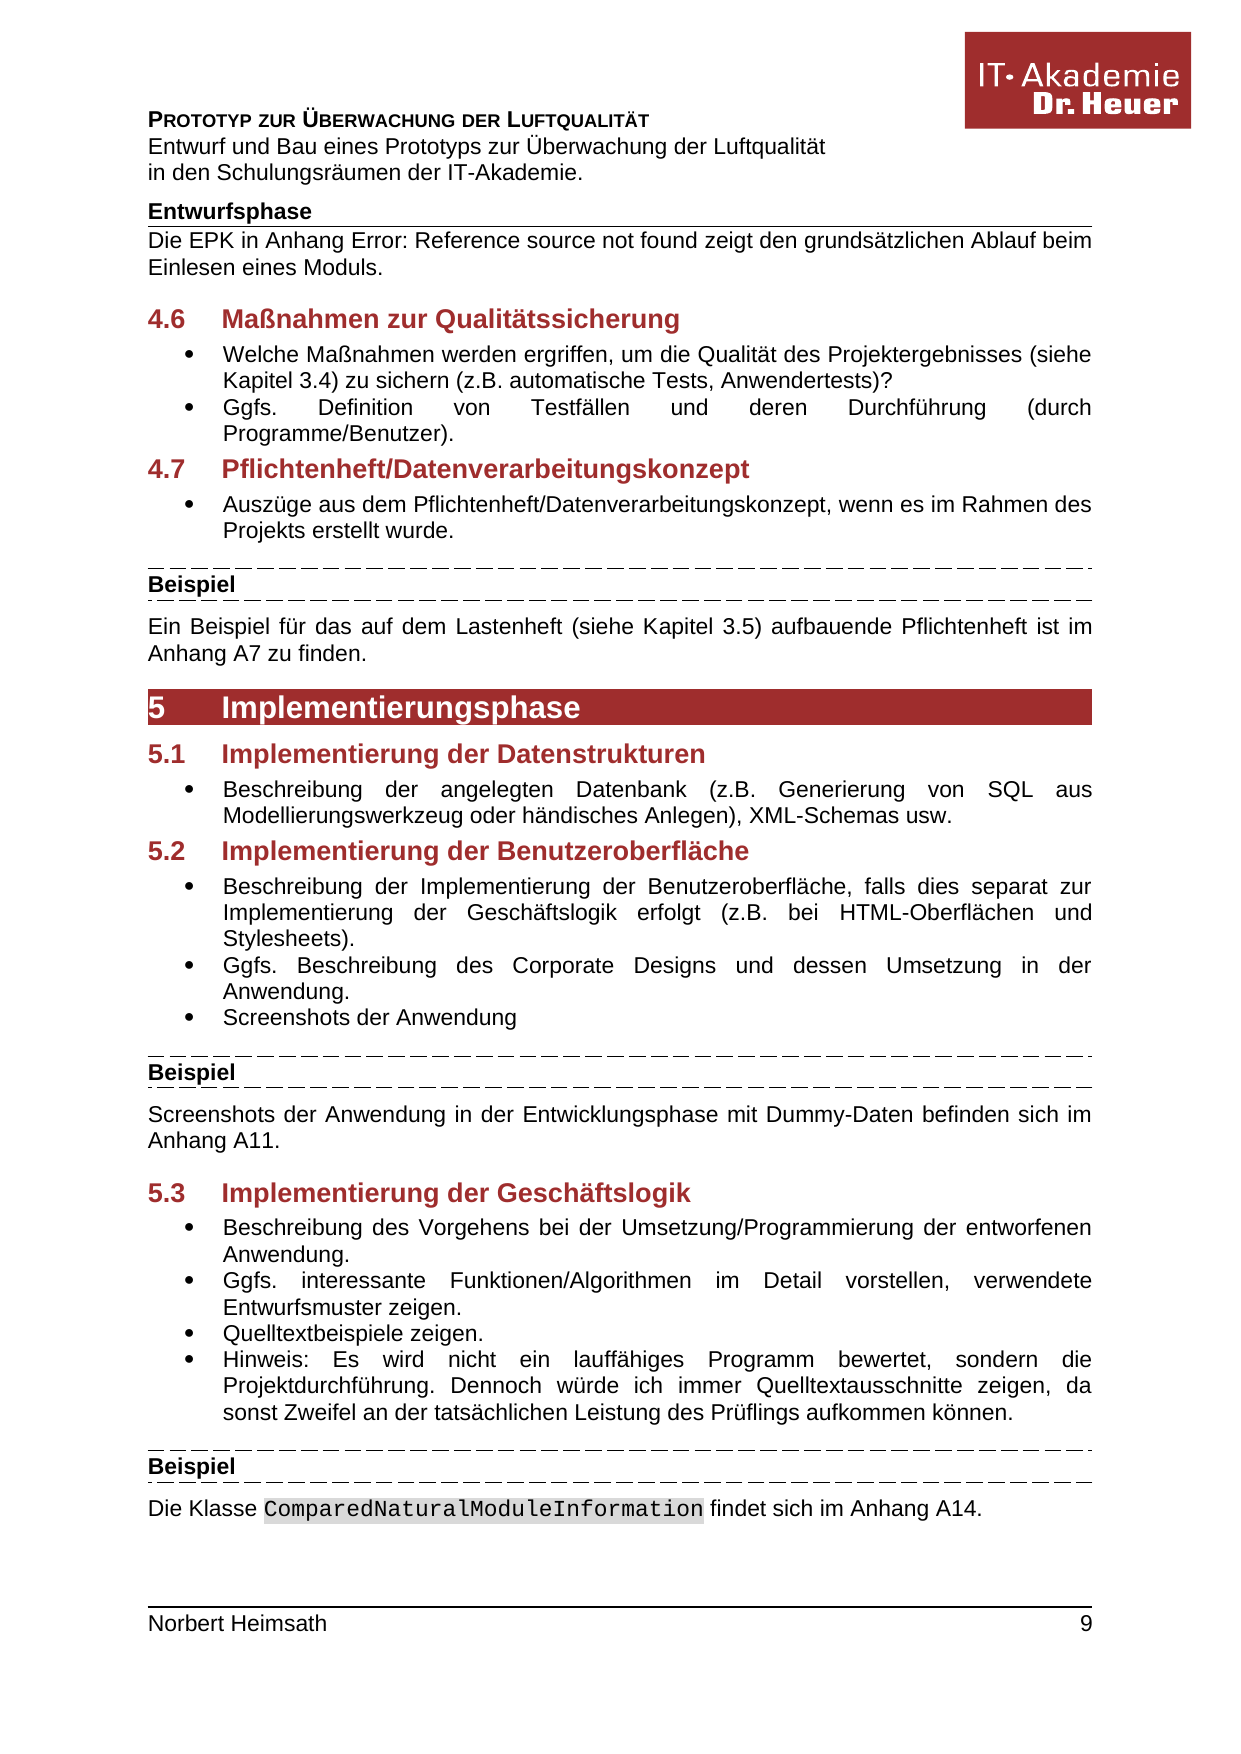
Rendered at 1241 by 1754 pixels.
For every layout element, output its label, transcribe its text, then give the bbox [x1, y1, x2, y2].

list Ggfs. Definition von Testfällen und deren Durchführung (durch Programme/Benutzer). [185, 394, 1092, 446]
list Auszüge aus dem Pflichtenheft/Datenverarbeitungskonzept, wenn es im Rahmen des Projekts erstellt wurde. [185, 491, 1092, 543]
list Beschreibung der angelegten Datenbank (z.B. Generierung von SQL aus Modellierungswerkzeug oder händisches Anlegen), XML-Schemas usw. [185, 776, 1092, 828]
list Ggfs. interessante Funktionen/Algorithmen im Detail vorstellen, verwendete Entwurfsmuster zeigen. [185, 1267, 1092, 1320]
text Screenshots der Anwendung in der Entwicklungsphase mit Dummy-Daten befinden sich im Anhang A11. [148, 1101, 1092, 1153]
text Beispiel [148, 1056, 1092, 1088]
list Beschreibung der Implementierung der Benutzeroberfläche, falls dies separat zur Implementierung der Geschäftslogik erfolgt (z.B. bei HTML-Oberflächen und Stylesheets). [185, 873, 1092, 952]
list Screenshots der Anwendung [185, 1004, 1092, 1031]
subtitle Implementierung der Benutzeroberfläche [148, 835, 1092, 866]
text Beispiel [148, 1450, 1092, 1483]
text Die EPK in Anhang Fehler: Verweis nicht gefunden zeigt den grundsätzlichen Ablauf beim Einlesen eines Moduls. [148, 227, 1092, 280]
text Beispiel [148, 568, 1092, 601]
subtitle Implementierung der Datenstrukturen [148, 738, 1092, 769]
list Hinweis: Es wird nicht ein lauffähiges Programm bewertet, sondern die Projektdurchführung. Dennoch würde ich immer Quelltextausschnitte zeigen, da sonst Zweifel an der tatsächlichen Leistung des Prüflings aufkommen können. [185, 1346, 1092, 1425]
text Die Klasse ComparedNaturalModuleInformation findet sich im Anhang A14. [148, 1495, 1092, 1524]
list Welche Maßnahmen werden ergriffen, um die Qualität des Projektergebnisses (siehe Kapitel 3.4) zu sichern (z.B. automatische Tests, Anwendertests)? [185, 341, 1092, 394]
subtitle Pflichtenheft/Datenverarbeitungskonzept [148, 453, 1092, 484]
list Quelltextbeispiele zeigen. [185, 1320, 1092, 1346]
list Ggfs. Beschreibung des Corporate Designs und dessen Umsetzung in der Anwendung. [185, 952, 1092, 1004]
subtitle Implementierungsphase [148, 689, 1092, 725]
list Beschreibung des Vorgehens bei der Umsetzung/Programmierung der entworfenen Anwendung. [185, 1214, 1092, 1267]
subtitle Implementierung der Geschäftslogik [148, 1177, 1092, 1208]
subtitle Maßnahmen zur Qualitätssicherung [148, 303, 1092, 334]
text Ein Beispiel für das auf dem Lastenheft (siehe Kapitel 3.5) aufbauende Pflichtenheft ist im Anhang A7 zu finden. [148, 613, 1092, 666]
